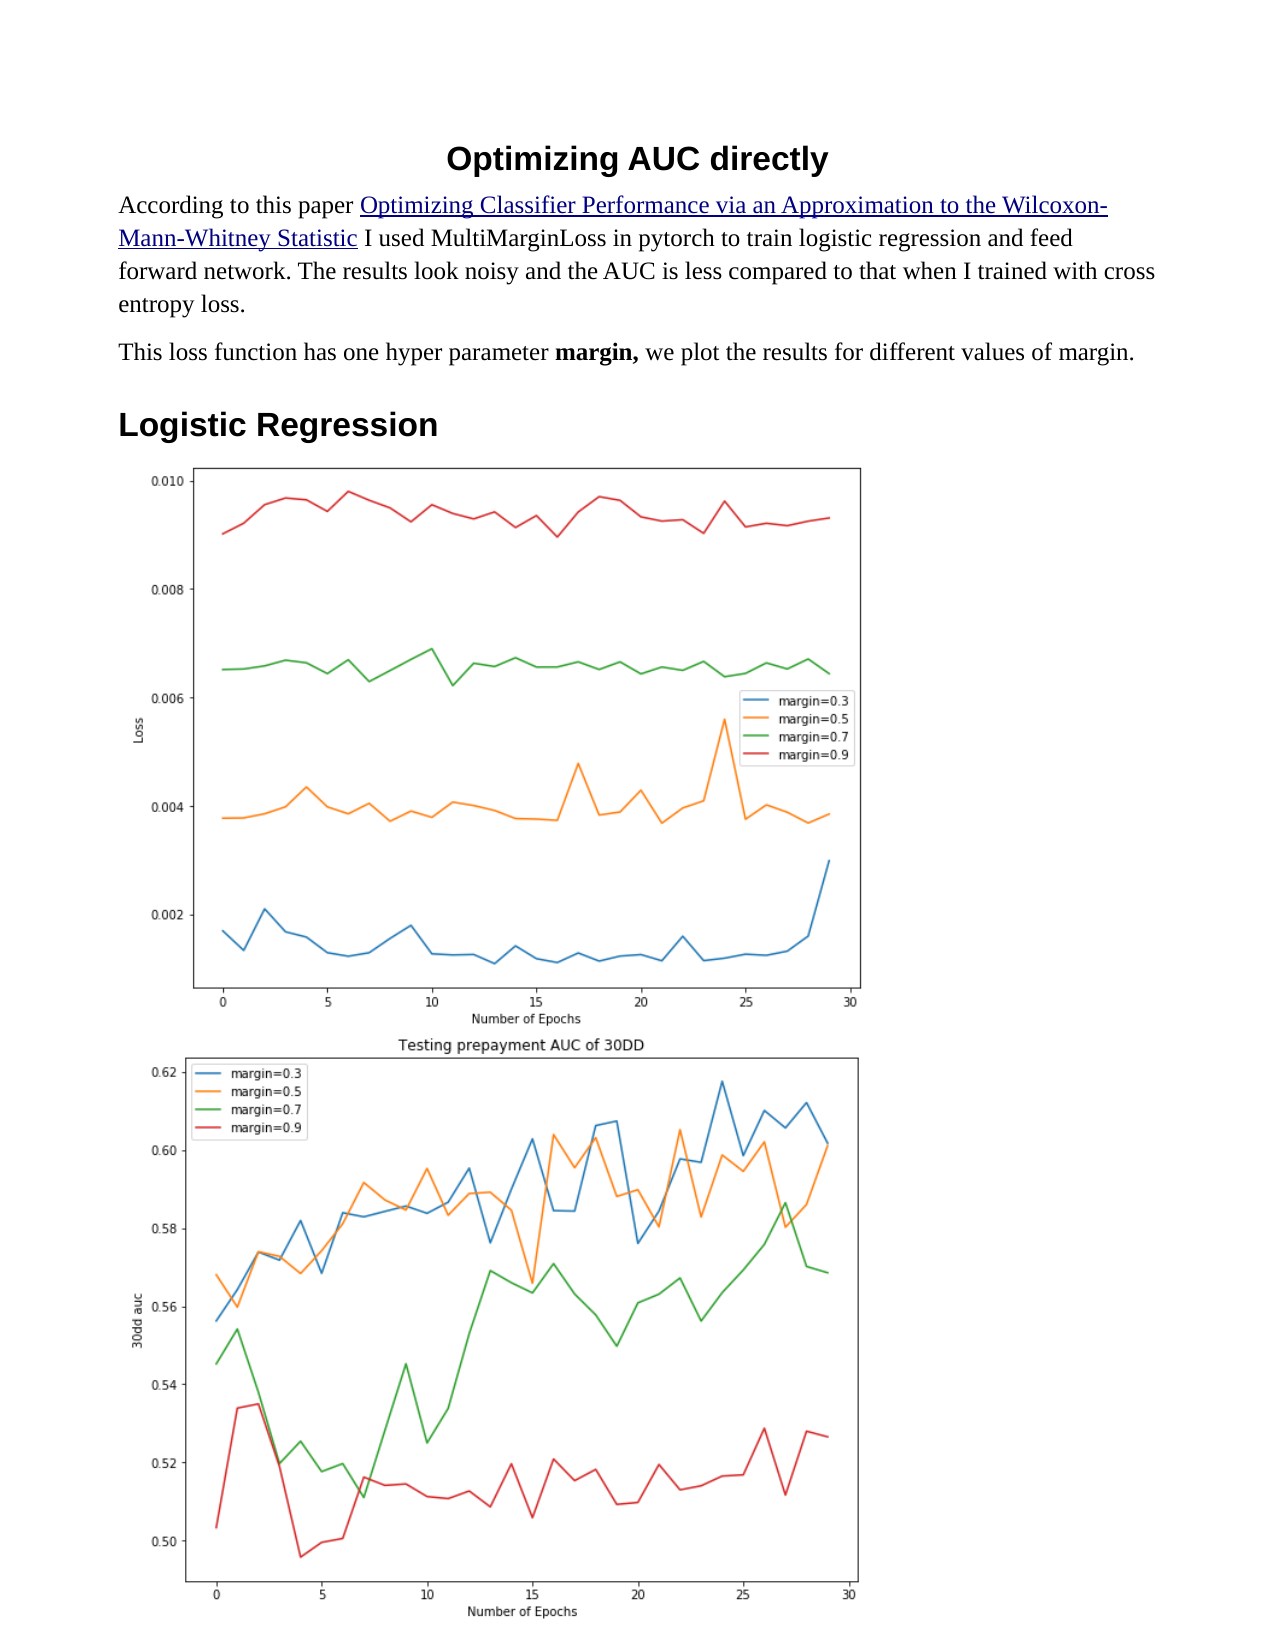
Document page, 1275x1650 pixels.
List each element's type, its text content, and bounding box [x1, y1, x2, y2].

text According to this paper Optimizing Classifier Performance via an Approximation to the Wilcoxon-Mann-Whitney Statistic I used MultiMarginLoss in pytorch to train logistic regression and feed forward network. The results look noisy and the AUC is less compared to that when I trained with cross entropy loss. [118, 190, 1157, 318]
subtitle Optimizing AUC directly [118, 139, 1157, 178]
text This loss function has one hyper parameter margin, we plot the results for different values of margin. [118, 337, 1157, 366]
picture [126, 456, 872, 1627]
subtitle Logistic Regression [118, 405, 1157, 444]
